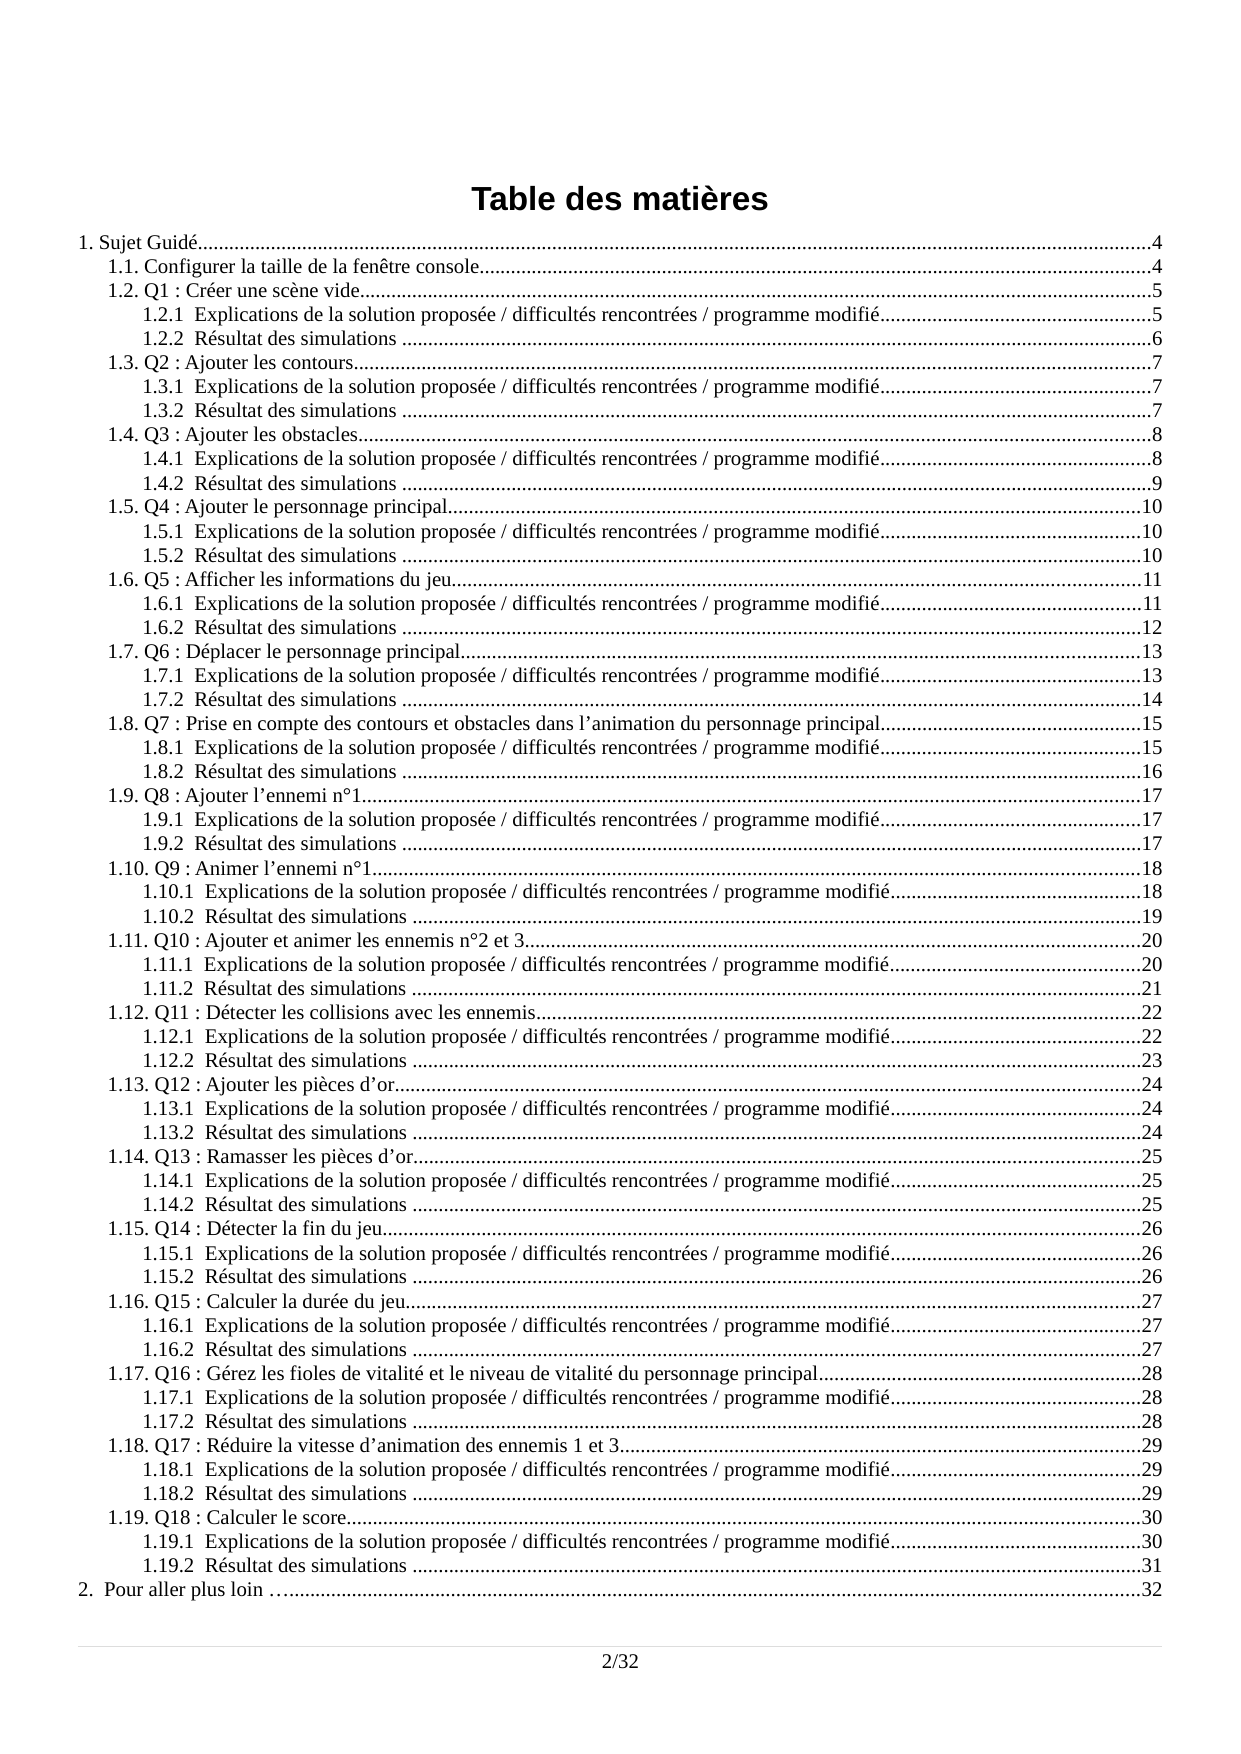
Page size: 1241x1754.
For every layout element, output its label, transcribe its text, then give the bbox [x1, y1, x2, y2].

text 1.13.1 Explications de la solution proposée / difficultés rencontrées / programme modifié 24 [137, 1096, 1162, 1120]
text 1.2.1 Explications de la solution proposée / difficultés rencontrées / programme modifié 5 [137, 302, 1162, 326]
text 1.7.1 Explications de la solution proposée / difficultés rencontrées / programme modifié 13 [137, 663, 1162, 687]
text 1.14.1 Explications de la solution proposée / difficultés rencontrées / programme modifié 25 [137, 1168, 1162, 1192]
text 1.4.1 Explications de la solution proposée / difficultés rencontrées / programme modifié 8 [137, 446, 1162, 470]
text 1.5. Q4 : Ajouter le personnage principal 10 [107, 494, 1162, 518]
text 1.4.2 Résultat des simulations 9 [137, 470, 1162, 494]
text 1.9. Q8 : Ajouter l’ennemi n°1 17 [107, 783, 1162, 807]
text 1.2. Q1 : Créer une scène vide 5 [107, 278, 1162, 302]
text 1.8.1 Explications de la solution proposée / difficultés rencontrées / programme modifié 15 [137, 735, 1162, 759]
text 1.7. Q6 : Déplacer le personnage principal 13 [107, 639, 1162, 663]
text 1.13. Q12 : Ajouter les pièces d’or 24 [107, 1072, 1162, 1096]
text 1.11.2 Résultat des simulations 21 [137, 976, 1162, 1000]
text 1.16. Q15 : Calculer la durée du jeu 27 [107, 1288, 1162, 1313]
text 1.19. Q18 : Calculer le score 30 [107, 1505, 1162, 1529]
text 1.16.1 Explications de la solution proposée / difficultés rencontrées / programme modifié 27 [137, 1313, 1162, 1337]
text 1.4. Q3 : Ajouter les obstacles 8 [107, 422, 1162, 446]
text 1.5.2 Résultat des simulations 10 [137, 543, 1162, 567]
text 2. Pour aller plus loin … 32 [78, 1577, 1162, 1601]
text 1.10. Q9 : Animer l’ennemi n°1 18 [107, 855, 1162, 879]
text 1.6.1 Explications de la solution proposée / difficultés rencontrées / programme modifié 11 [137, 591, 1162, 615]
text 1.12.1 Explications de la solution proposée / difficultés rencontrées / programme modifié 22 [137, 1024, 1162, 1048]
text 1.18. Q17 : Réduire la vitesse d’animation des ennemis 1 et 3 29 [107, 1433, 1162, 1457]
text 1.18.1 Explications de la solution proposée / difficultés rencontrées / programme modifié 29 [137, 1457, 1162, 1481]
text 1.5.1 Explications de la solution proposée / difficultés rencontrées / programme modifié 10 [137, 518, 1162, 543]
text 1.17.1 Explications de la solution proposée / difficultés rencontrées / programme modifié 28 [137, 1385, 1162, 1409]
text 1.8. Q7 : Prise en compte des contours et obstacles dans l’animation du personnage principal 15 [107, 711, 1162, 735]
text 1.12.2 Résultat des simulations 23 [137, 1048, 1162, 1072]
text 1.14. Q13 : Ramasser les pièces d’or 25 [107, 1144, 1162, 1168]
text 1.11. Q10 : Ajouter et animer les ennemis n°2 et 3 20 [107, 928, 1162, 952]
text 1.9.1 Explications de la solution proposée / difficultés rencontrées / programme modifié 17 [137, 807, 1162, 831]
text 1.14.2 Résultat des simulations 25 [137, 1192, 1162, 1216]
text 1.15. Q14 : Détecter la fin du jeu 26 [107, 1216, 1162, 1240]
text 1.19.2 Résultat des simulations 31 [137, 1553, 1162, 1577]
text 1.16.2 Résultat des simulations 27 [137, 1337, 1162, 1361]
text 1.10.2 Résultat des simulations 19 [137, 903, 1162, 928]
text 1.15.2 Résultat des simulations 26 [137, 1264, 1162, 1288]
text 1.10.1 Explications de la solution proposée / difficultés rencontrées / programme modifié 18 [137, 879, 1162, 903]
text 1.3. Q2 : Ajouter les contours 7 [107, 350, 1162, 374]
text 1.2.2 Résultat des simulations 6 [137, 326, 1162, 350]
text 1.18.2 Résultat des simulations 29 [137, 1481, 1162, 1505]
text 1.12. Q11 : Détecter les collisions avec les ennemis 22 [107, 1000, 1162, 1024]
text 1.7.2 Résultat des simulations 14 [137, 687, 1162, 711]
text 1. Sujet Guidé 4 [78, 230, 1162, 254]
text 1.1. Configurer la taille de la fenêtre console 4 [107, 254, 1162, 278]
text 1.3.1 Explications de la solution proposée / difficultés rencontrées / programme modifié 7 [137, 374, 1162, 398]
text 1.6. Q5 : Afficher les informations du jeu 11 [107, 567, 1162, 591]
text 1.19.1 Explications de la solution proposée / difficultés rencontrées / programme modifié 30 [137, 1529, 1162, 1553]
text 1.3.2 Résultat des simulations 7 [137, 398, 1162, 422]
text 1.17.2 Résultat des simulations 28 [137, 1409, 1162, 1433]
text 1.11.1 Explications de la solution proposée / difficultés rencontrées / programme modifié 20 [137, 952, 1162, 976]
text 1.6.2 Résultat des simulations 12 [137, 615, 1162, 639]
text 1.15.1 Explications de la solution proposée / difficultés rencontrées / programme modifié 26 [137, 1240, 1162, 1264]
text 1.17. Q16 : Gérez les fioles de vitalité et le niveau de vitalité du personnage principal 28 [107, 1361, 1162, 1385]
subtitle Table des matières [78, 179, 1162, 217]
text 1.13.2 Résultat des simulations 24 [137, 1120, 1162, 1144]
text 1.8.2 Résultat des simulations 16 [137, 759, 1162, 783]
text 1.9.2 Résultat des simulations 17 [137, 831, 1162, 855]
